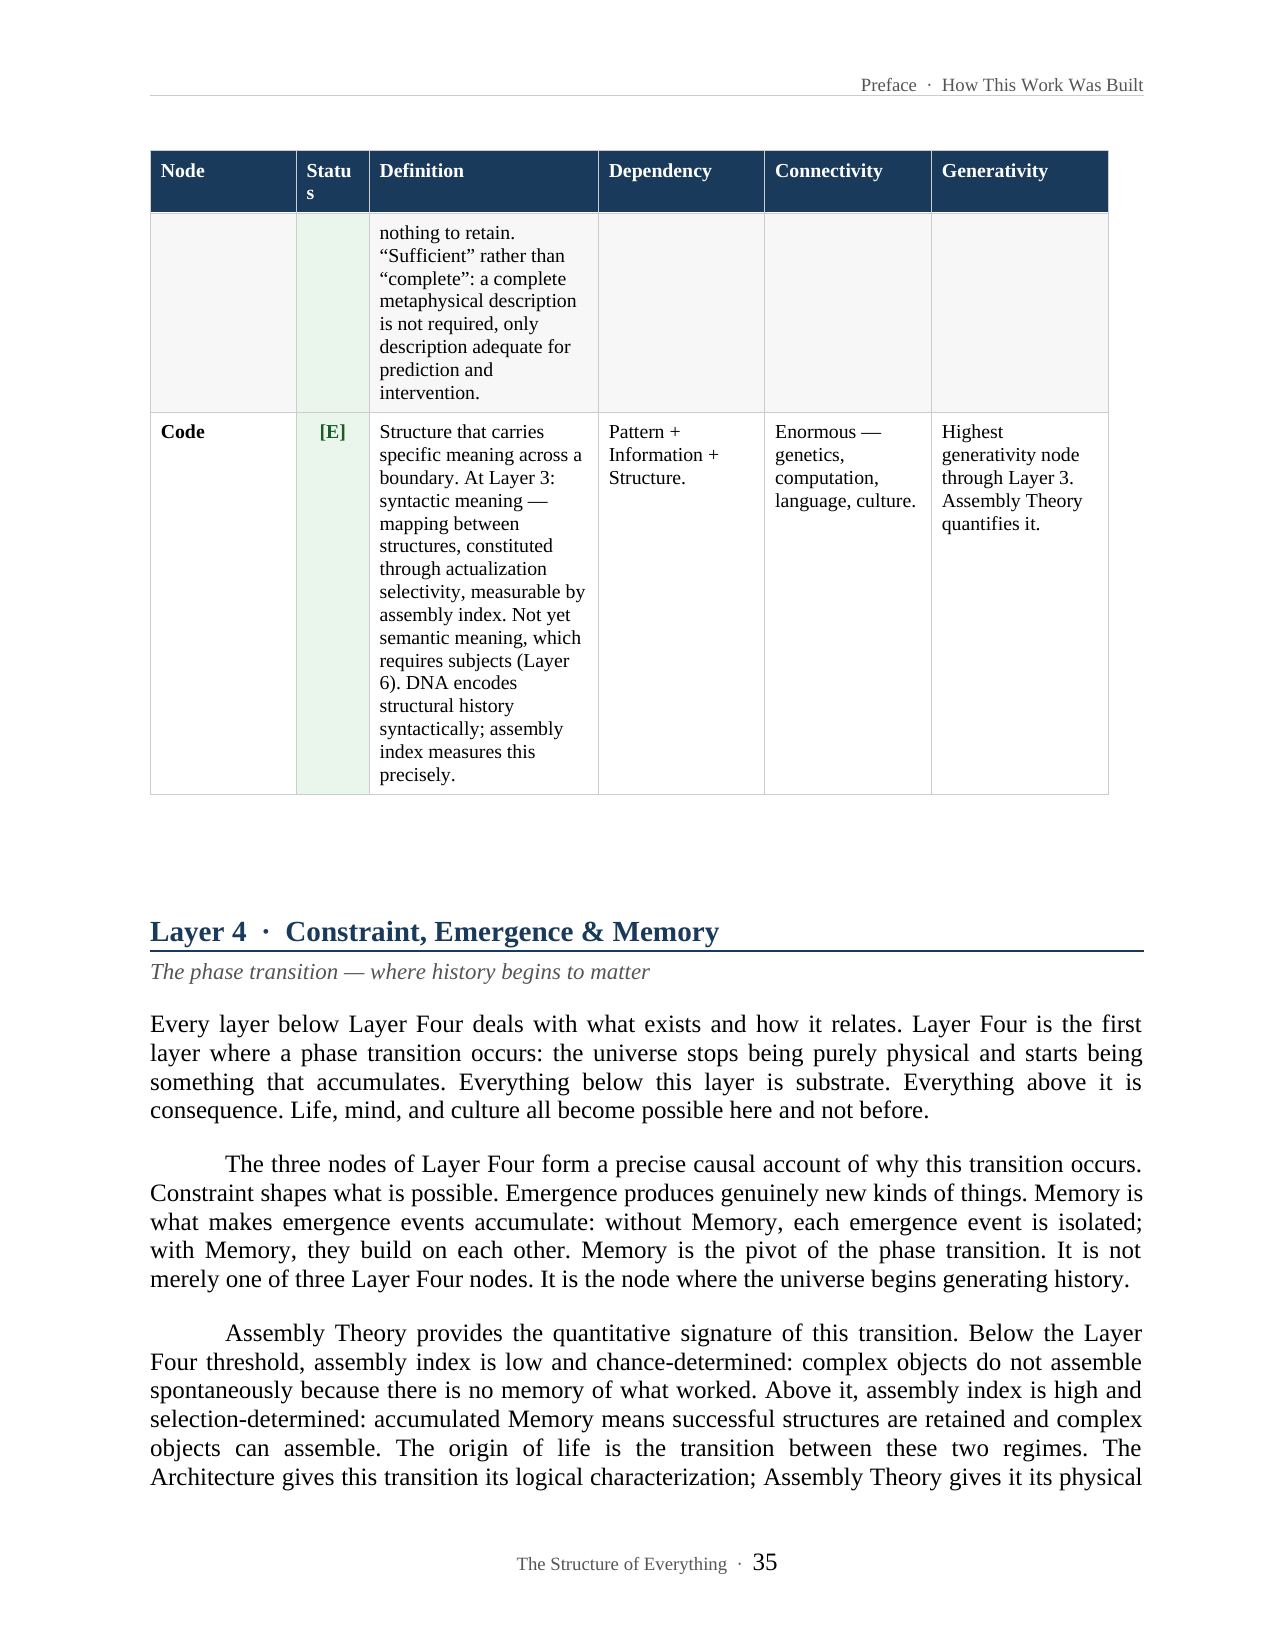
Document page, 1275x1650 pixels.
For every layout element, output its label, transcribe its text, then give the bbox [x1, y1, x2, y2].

table_cell [E] [297, 413, 369, 794]
table_header Dependency [599, 151, 764, 212]
table_cell Structure that carries specific meaning across a boundary. At Layer 3: syntactic meaning — mapping between structures, constituted through actualization selectivity, measurable by assembly index. Not yet semantic meaning, which requires subjects (Layer 6). DNA encodes structural history syntactically; assembly index measures this precisely. [370, 413, 598, 794]
table_header Node [151, 151, 296, 212]
table_header Connectivity [765, 151, 931, 212]
text Every layer below Layer Four deals with what exists and how it relates. Layer Four is the first layer where a phase transition occurs: the universe stops being purely physical and starts being something that accumulates. Everything below this layer is substrate. Everything above it is consequence. Life, mind, and culture all become possible here and not before. [150, 1009, 1144, 1124]
table_cell Enormous — genetics, computation, language, culture. [765, 413, 931, 794]
table_cell Pattern + Information + Structure. [599, 413, 764, 794]
text The three nodes of Layer Four form a precise causal account of why this transition occurs. Constraint shapes what is possible. Emergence produces genuinely new kinds of things. Memory is what makes emergence events accumulate: without Memory, each emergence event is isolated; with Memory, they build on each other. Memory is the pivot of the phase transition. It is not merely one of three Layer Four nodes. It is the node where the universe begins generating history. [150, 1149, 1144, 1293]
table_cell [599, 214, 764, 412]
table_header Generativity [932, 151, 1108, 212]
table_cell [932, 214, 1108, 412]
text The phase transition — where history begins to matter [150, 958, 1144, 984]
table_header Status [297, 151, 369, 212]
table_header Definition [370, 151, 598, 212]
table_cell Highest generativity node through Layer 3. Assembly Theory quantifies it. [932, 413, 1108, 794]
table_cell [151, 214, 296, 412]
table_cell nothing to retain. “Sufficient” rather than “complete”: a complete metaphysical description is not required, only description adequate for prediction and intervention. [370, 214, 598, 412]
table_cell [297, 214, 369, 412]
table_cell Code [151, 413, 296, 794]
text Assembly Theory provides the quantitative signature of this transition. Below the Layer Four threshold, assembly index is low and chance-determined: complex objects do not assemble spontaneously because there is no memory of what worked. Above it, assembly index is high and selection-determined: accumulated Memory means successful structures are retained and complex objects can assemble. The origin of life is the transition between these two regimes. The Architecture gives this transition its logical characterization; Assembly Theory gives it its physical [150, 1318, 1144, 1490]
text Layer 4 · Constraint, Emergence & Memory [150, 914, 1144, 950]
table_cell [765, 214, 931, 412]
